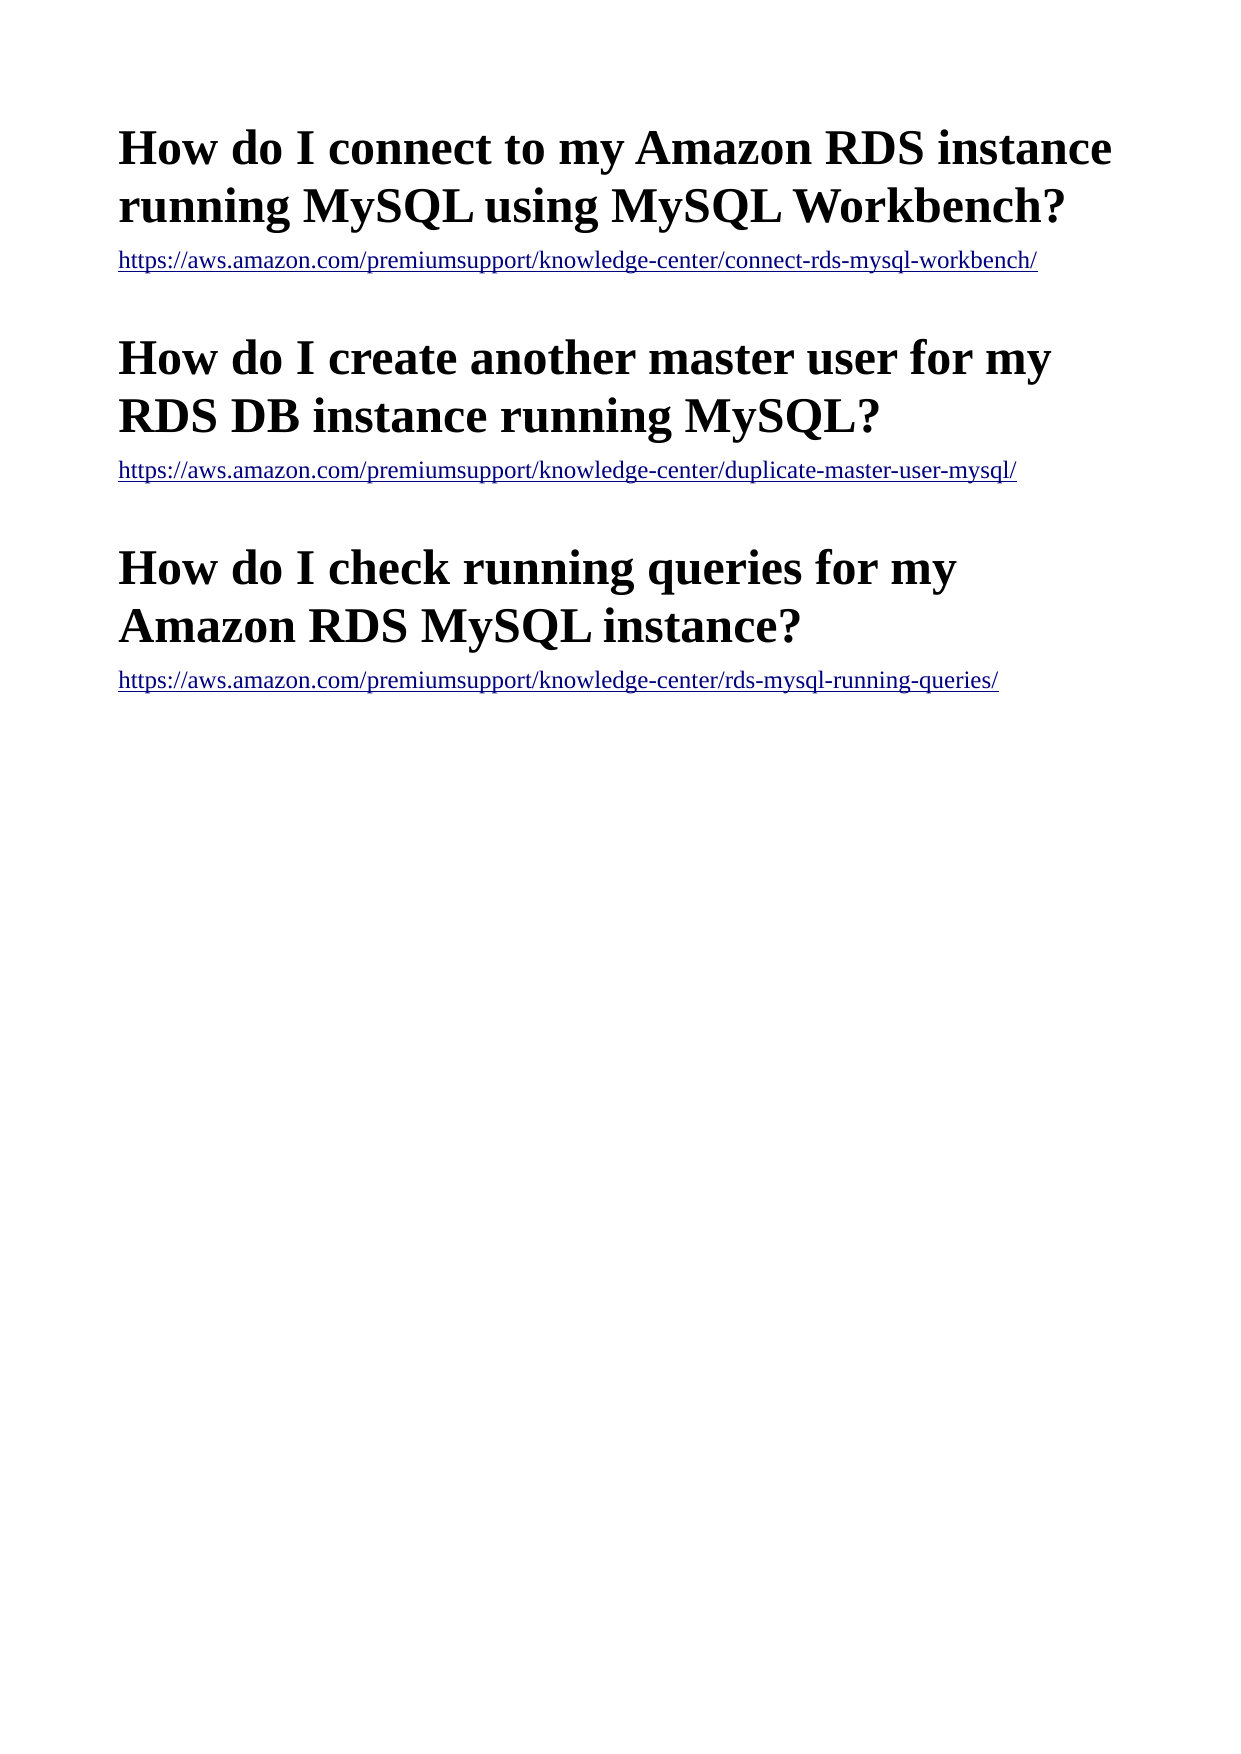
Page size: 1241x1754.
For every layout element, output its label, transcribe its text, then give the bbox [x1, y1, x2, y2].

text https://aws.amazon.com/premiumsupport/knowledge-center/rds-mysql-running-queries/ [118, 666, 1122, 694]
text https://aws.amazon.com/premiumsupport/knowledge-center/connect-rds-mysql-workbench/ [118, 246, 1122, 274]
subtitle How do I create another master user for my RDS DB instance running MySQL? [118, 328, 1122, 443]
text https://aws.amazon.com/premiumsupport/knowledge-center/duplicate-master-user-mysql/ [118, 456, 1122, 484]
subtitle How do I check running queries for my Amazon RDS MySQL instance? [118, 538, 1122, 653]
subtitle How do I connect to my Amazon RDS instance running MySQL using MySQL Workbench? [118, 118, 1122, 233]
